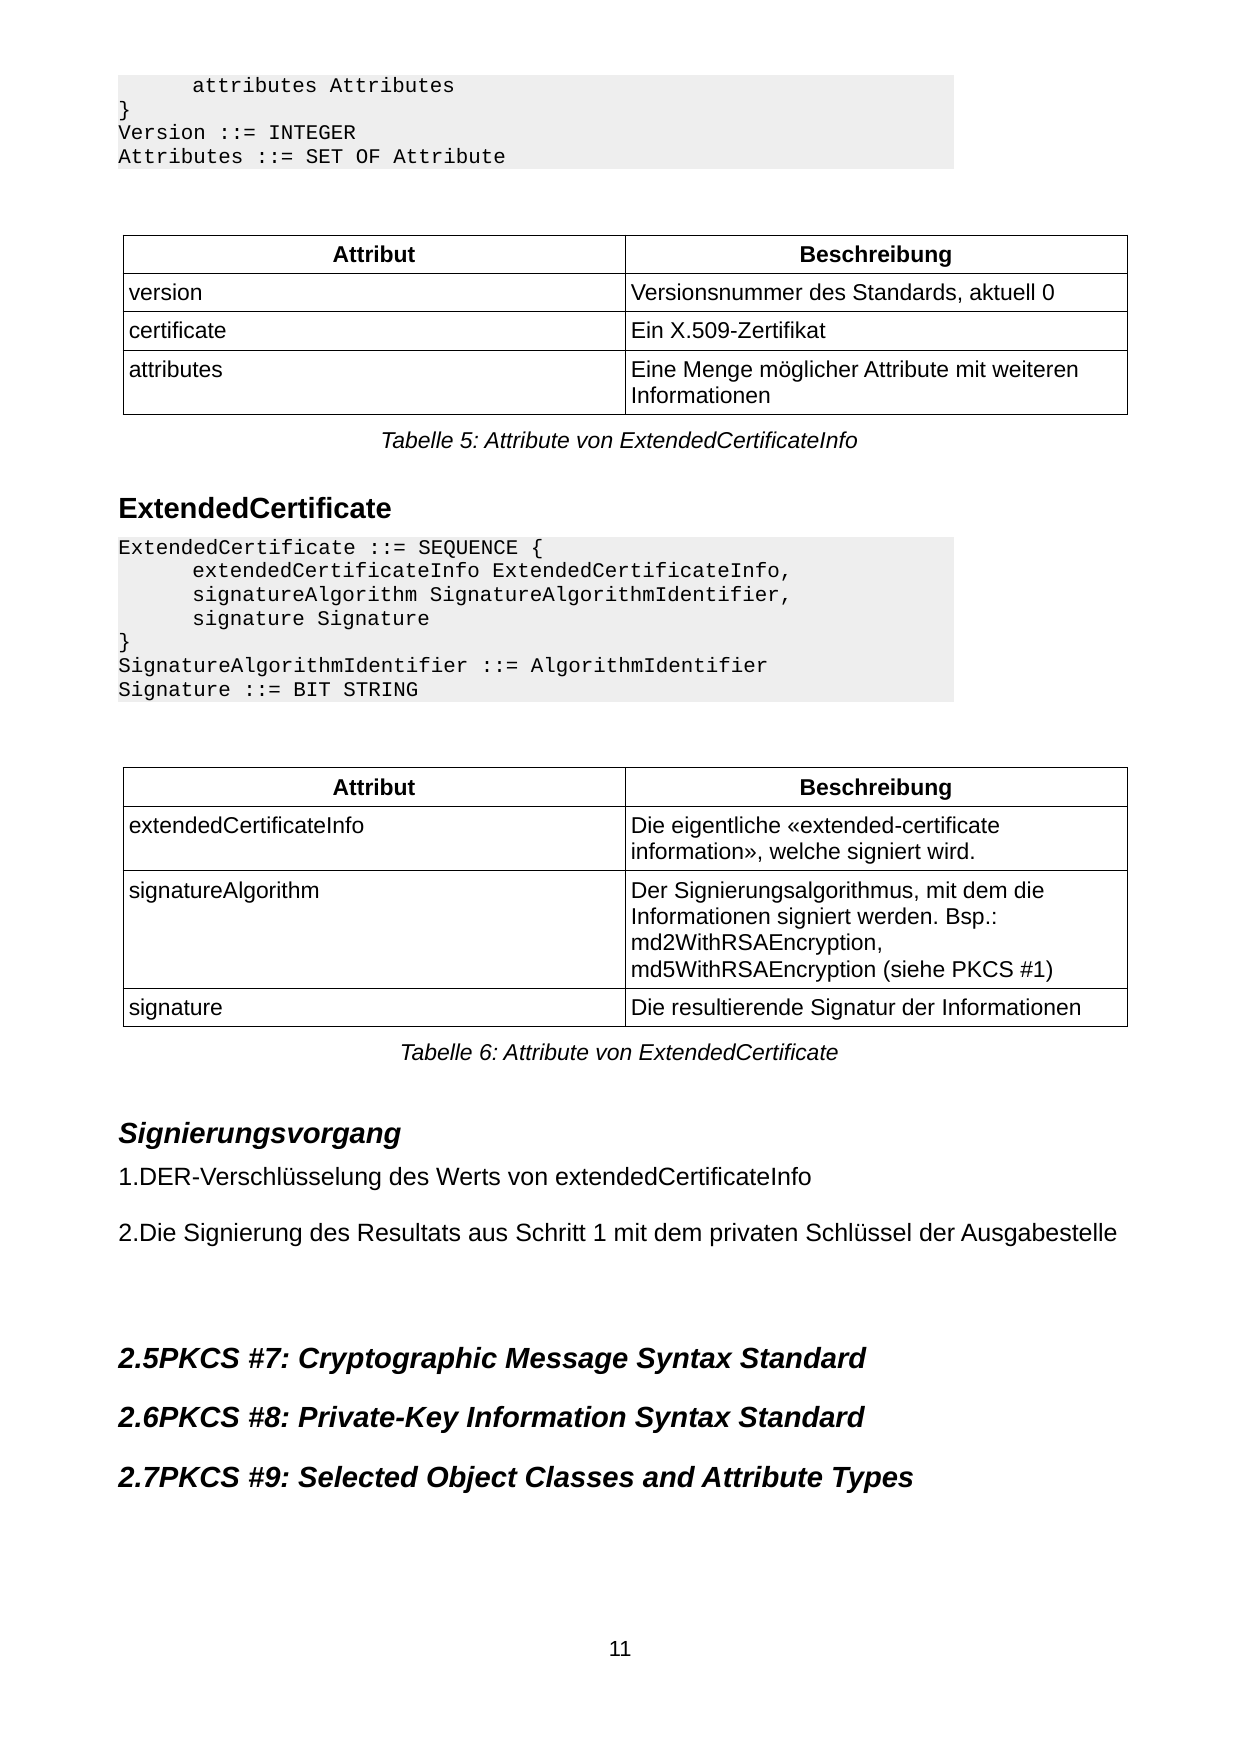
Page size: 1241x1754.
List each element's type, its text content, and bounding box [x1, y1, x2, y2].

text attributes Attributes } Version ::= INTEGER Attributes ::= SET OF Attribute [118, 75, 954, 169]
table_cell Versionsnummer des Standards, aktuell 0 [626, 274, 1127, 311]
table_header Beschreibung [626, 236, 1127, 273]
table_cell signatureAlgorithm [124, 871, 625, 988]
table_cell Eine Menge möglicher Attribute mit weiteren Informationen [626, 351, 1127, 414]
table_header Attribut [124, 768, 625, 806]
table_cell Der Signierungsalgorithmus, mit dem die Informationen signiert werden. Bsp.: md2WithRSAEncryption, md5WithRSAEncryption (siehe PKCS #1) [626, 871, 1127, 988]
text Tabelle 5: Attribute von ExtendedCertificateInfo [118, 427, 1122, 454]
subtitle PKCS #7: Cryptographic Message Syntax Standard [118, 1341, 1122, 1375]
table_cell version [124, 274, 625, 311]
text ExtendedCertificate ::= SEQUENCE { [118, 537, 954, 560]
text } SignatureAlgorithmIdentifier ::= AlgorithmIdentifier Signature ::= BIT STRING [118, 631, 954, 702]
table_cell Ein X.509-Zertifikat [626, 312, 1127, 349]
list DER-Verschlüsselung des Werts von extendedCertificateInfo [118, 1162, 1122, 1191]
text extendedCertificateInfo ExtendedCertificateInfo, [118, 560, 954, 584]
list Die Signierung des Resultats aus Schritt 1 mit dem privaten Schlüssel der Ausgabestelle [118, 1218, 1122, 1246]
table_header Attribut [124, 236, 625, 273]
subtitle PKCS #9: Selected Object Classes and Attribute Types [118, 1459, 1122, 1493]
table_cell certificate [124, 312, 625, 349]
subtitle ExtendedCertificate [118, 491, 1122, 525]
table_cell signature [124, 989, 625, 1026]
table_cell attributes [124, 351, 625, 414]
table_header Beschreibung [626, 768, 1127, 806]
table_cell Die resultierende Signatur der Informationen [626, 989, 1127, 1026]
subtitle Signierungsvorgang [118, 1116, 1122, 1149]
table_cell Die eigentliche «extended-certificate information», welche signiert wird. [626, 807, 1127, 870]
text signatureAlgorithm SignatureAlgorithmIdentifier, signature Signature [118, 584, 954, 631]
table_cell extendedCertificateInfo [124, 807, 625, 870]
text Tabelle 6: Attribute von ExtendedCertificate [118, 1039, 1122, 1065]
subtitle PKCS #8: Private-Key Information Syntax Standard [118, 1401, 1122, 1434]
